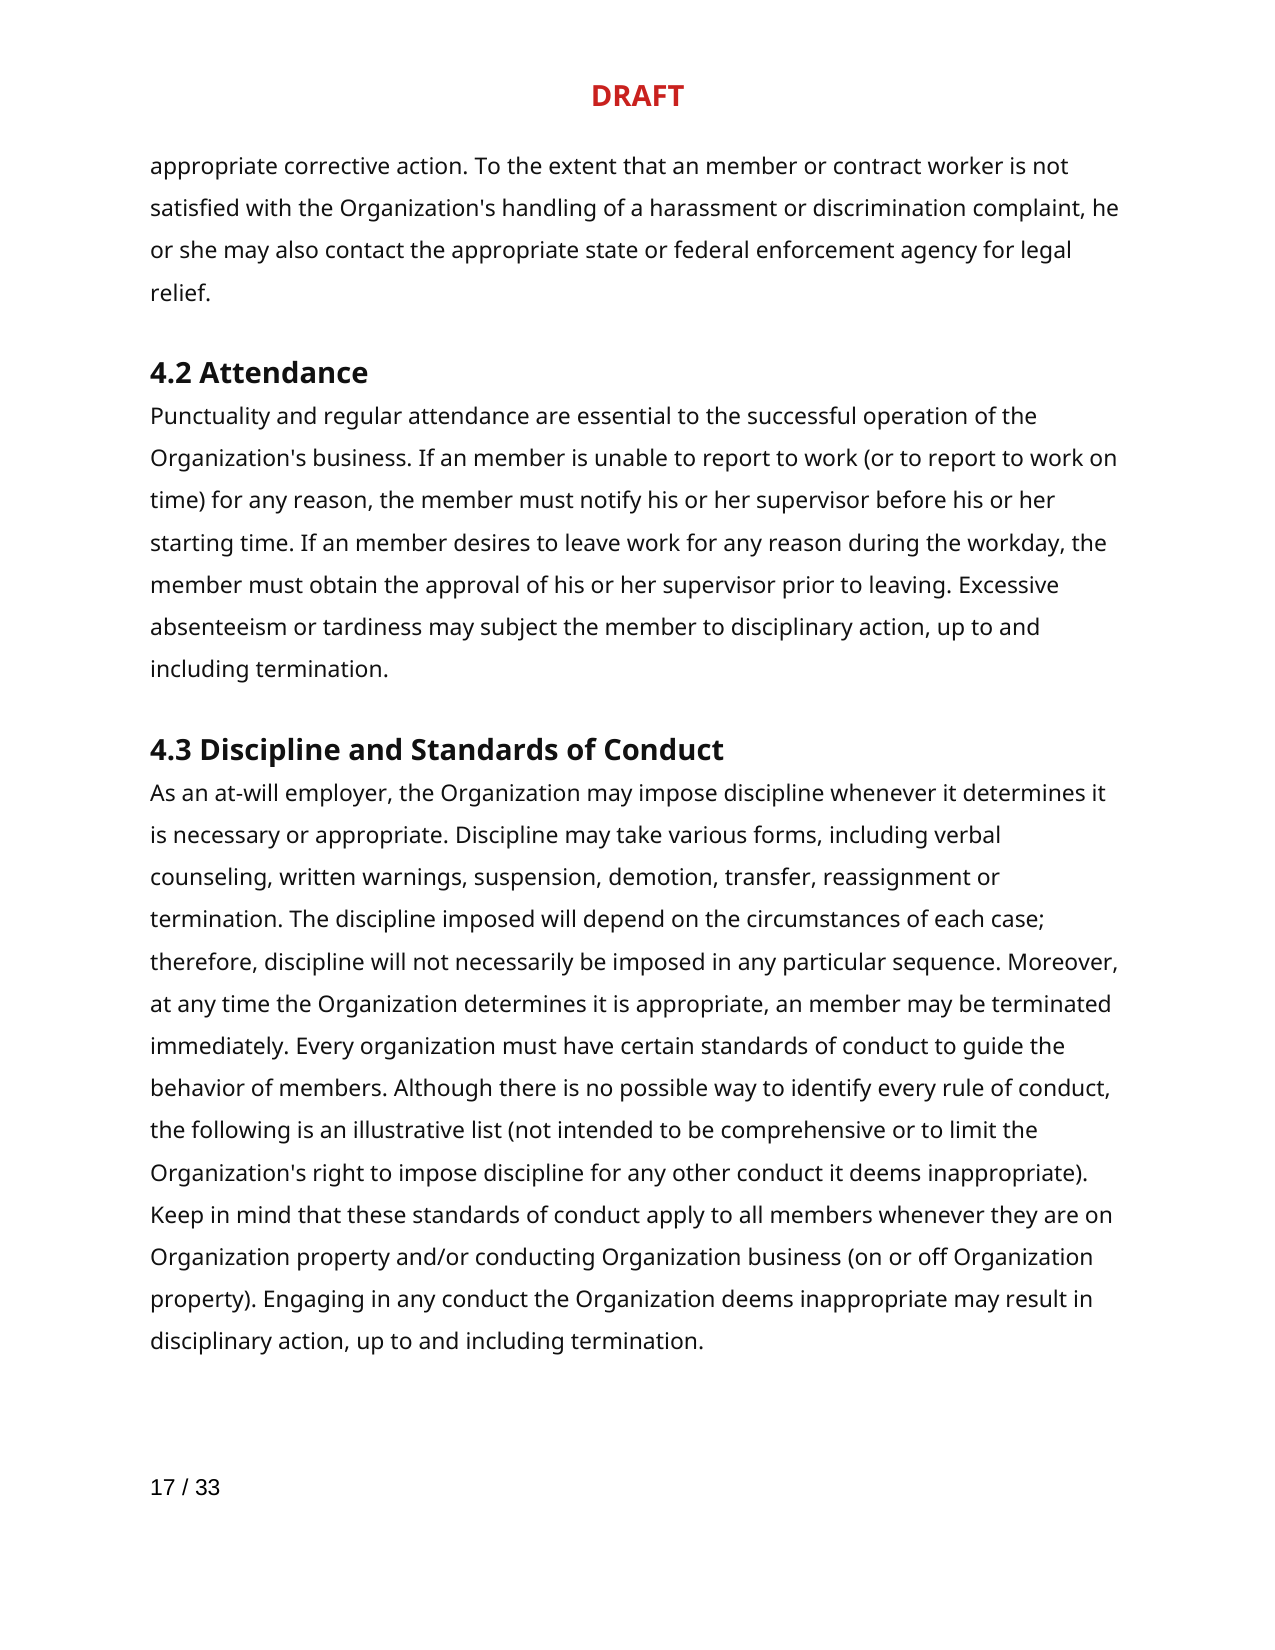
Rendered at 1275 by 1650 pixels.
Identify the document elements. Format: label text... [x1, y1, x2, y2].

text Punctuality and regular attendance are essential to the successful operation of the Organization's business. If an member is unable to report to work (or to report to work on time) for any reason, the member must notify his or her supervisor before his or her starting time. If an member desires to leave work for any reason during the workday, the member must obtain the approval of his or her supervisor prior to leaving. Excessive absenteeism or tardiness may subject the member to disciplinary action, up to and including termination. [150, 400, 1125, 684]
text As an at-will employer, the Organization may impose discipline whenever it determines it is necessary or appropriate. Discipline may take various forms, including verbal counseling, written warnings, suspension, demotion, transfer, reassignment or termination. The discipline imposed will depend on the circumstances of each case; therefore, discipline will not necessarily be imposed in any particular sequence. Moreover, at any time the Organization determines it is appropriate, an member may be terminated immediately. Every organization must have certain standards of conduct to guide the behavior of members. Although there is no possible way to identify every rule of conduct, the following is an illustrative list (not intended to be comprehensive or to limit the Organization's right to impose discipline for any other conduct it deems inappropriate). Keep in mind that these standards of conduct apply to all members whenever they are on Organization property and/or conducting Organization business (on or off Organization property). Engaging in any conduct the Organization deems inappropriate may result in disciplinary action, up to and including termination. [150, 777, 1125, 1356]
subtitle 4.3 Discipline and Standards of Conduct [150, 729, 1125, 768]
text appropriate corrective action. To the extent that an member or contract worker is not satisfied with the Organization's handling of a harassment or discrimination complaint, he or she may also contact the appropriate state or federal enforcement agency for legal relief. [150, 150, 1125, 308]
subtitle 4.2 Attendance [150, 352, 1125, 392]
